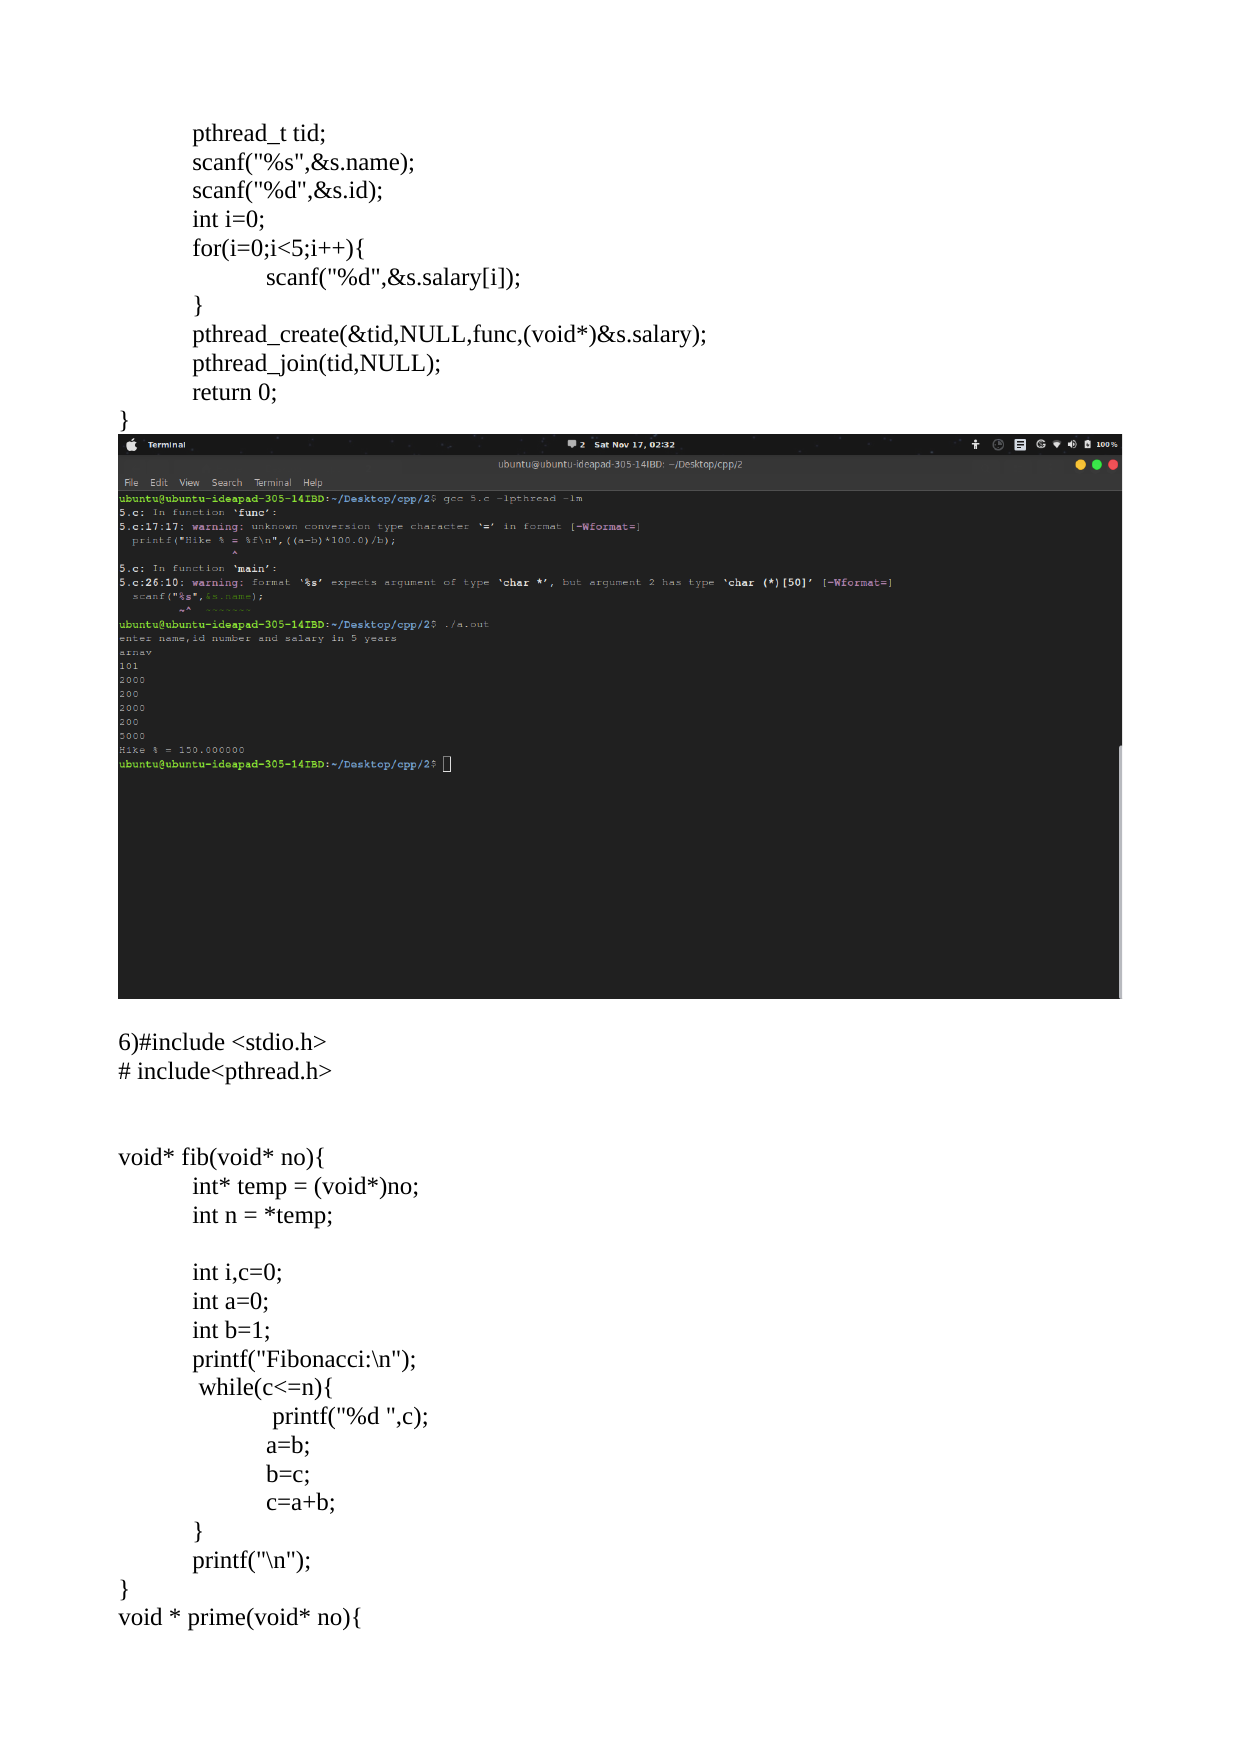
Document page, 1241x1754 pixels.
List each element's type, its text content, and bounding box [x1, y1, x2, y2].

text } [118, 1574, 1122, 1602]
text pthread_t tid; [118, 118, 1122, 147]
text return 0; [118, 377, 1122, 406]
text printf("%d ",c); [118, 1401, 1122, 1430]
text while(c<=n){ [118, 1372, 1122, 1401]
text for(i=0;i<5;i++){ [118, 233, 1122, 262]
text int n = *temp; [118, 1200, 1122, 1229]
text void * prime(void* no){ [118, 1602, 1122, 1631]
text } [118, 291, 1122, 319]
text scanf("%s",&s.name); [118, 147, 1122, 176]
text # include<pthread.h> [118, 1056, 1122, 1085]
text b=c; [118, 1459, 1122, 1487]
text pthread_create(&tid,NULL,func,(void*)&s.salary); [118, 319, 1122, 348]
text scanf("%d",&s.id); [118, 176, 1122, 204]
text int i,c=0; [118, 1257, 1122, 1286]
text int a=0; [118, 1286, 1122, 1315]
text int b=1; [118, 1315, 1122, 1344]
text pthread_join(tid,NULL); [118, 348, 1122, 377]
text int* temp = (void*)no; [118, 1171, 1122, 1200]
picture [118, 434, 1123, 999]
text int i=0; [118, 204, 1122, 233]
text } [118, 406, 1122, 434]
text } [118, 1516, 1122, 1545]
text 6)#include <stdio.h> [118, 1027, 1122, 1056]
text printf("Fibonacci:\n"); [118, 1344, 1122, 1372]
text scanf("%d",&s.salary[i]); [118, 262, 1122, 291]
text void* fib(void* no){ [118, 1142, 1122, 1171]
text a=b; [118, 1430, 1122, 1459]
text printf("\n"); [118, 1545, 1122, 1574]
text c=a+b; [118, 1487, 1122, 1516]
